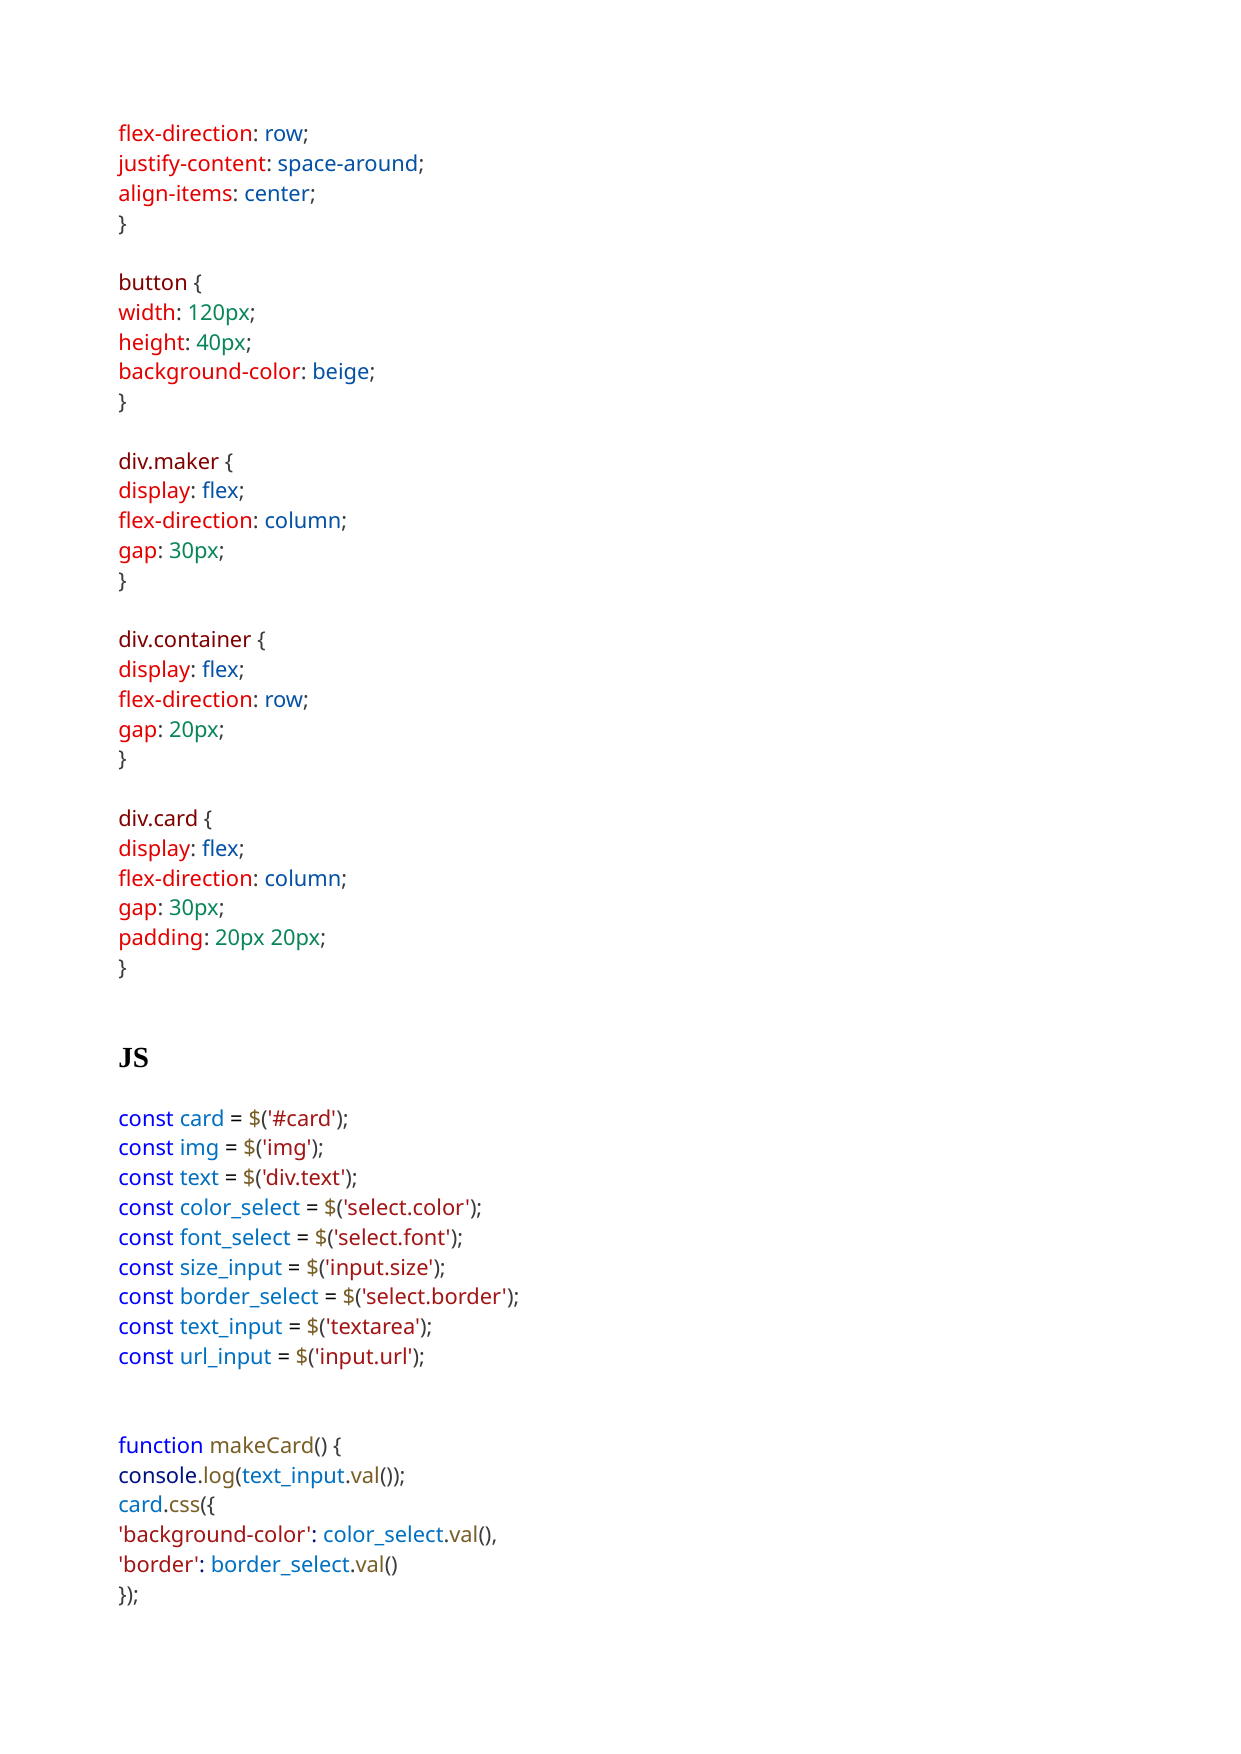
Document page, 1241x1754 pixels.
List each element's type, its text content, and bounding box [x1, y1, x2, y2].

text button { [118, 267, 1122, 297]
text const font_select = $('select.font'); [118, 1222, 1122, 1251]
text const size_input = $('input.size'); [118, 1251, 1122, 1281]
text flex-direction: column; [118, 505, 1122, 535]
text gap: 30px; [118, 535, 1122, 565]
text } [118, 386, 1122, 416]
text 'background-color': color_select.val(), [118, 1519, 1122, 1549]
text flex-direction: row; [118, 684, 1122, 714]
text const text_input = $('textarea'); [118, 1311, 1122, 1341]
text display: flex; [118, 654, 1122, 684]
text display: flex; [118, 833, 1122, 862]
text height: 40px; [118, 327, 1122, 356]
text const border_select = $('select.border'); [118, 1281, 1122, 1311]
text const color_select = $('select.color'); [118, 1192, 1122, 1222]
text display: flex; [118, 475, 1122, 505]
text background-color: beige; [118, 356, 1122, 386]
text div.container { [118, 624, 1122, 654]
text const url_input = $('input.url'); [118, 1341, 1122, 1371]
text div.maker { [118, 446, 1122, 475]
text align-items: center; [118, 178, 1122, 207]
text } [118, 565, 1122, 594]
text padding: 20px 20px; [118, 922, 1122, 952]
text const text = $('div.text'); [118, 1162, 1122, 1192]
text JS [118, 1040, 1122, 1074]
text gap: 20px; [118, 714, 1122, 743]
text gap: 30px; [118, 892, 1122, 922]
text flex-direction: column; [118, 862, 1122, 892]
text flex-direction: row; [118, 118, 1122, 148]
text div.card { [118, 803, 1122, 833]
text console.log(text_input.val()); [118, 1459, 1122, 1489]
text }); [118, 1579, 1122, 1608]
text justify-content: space-around; [118, 148, 1122, 178]
text card.css({ [118, 1489, 1122, 1519]
text } [118, 952, 1122, 982]
text } [118, 207, 1122, 237]
text const img = $('img'); [118, 1132, 1122, 1162]
text 'border': border_select.val() [118, 1549, 1122, 1579]
text function makeCard() { [118, 1430, 1122, 1459]
text } [118, 743, 1122, 773]
text const card = $('#card'); [118, 1102, 1122, 1132]
text width: 120px; [118, 297, 1122, 327]
